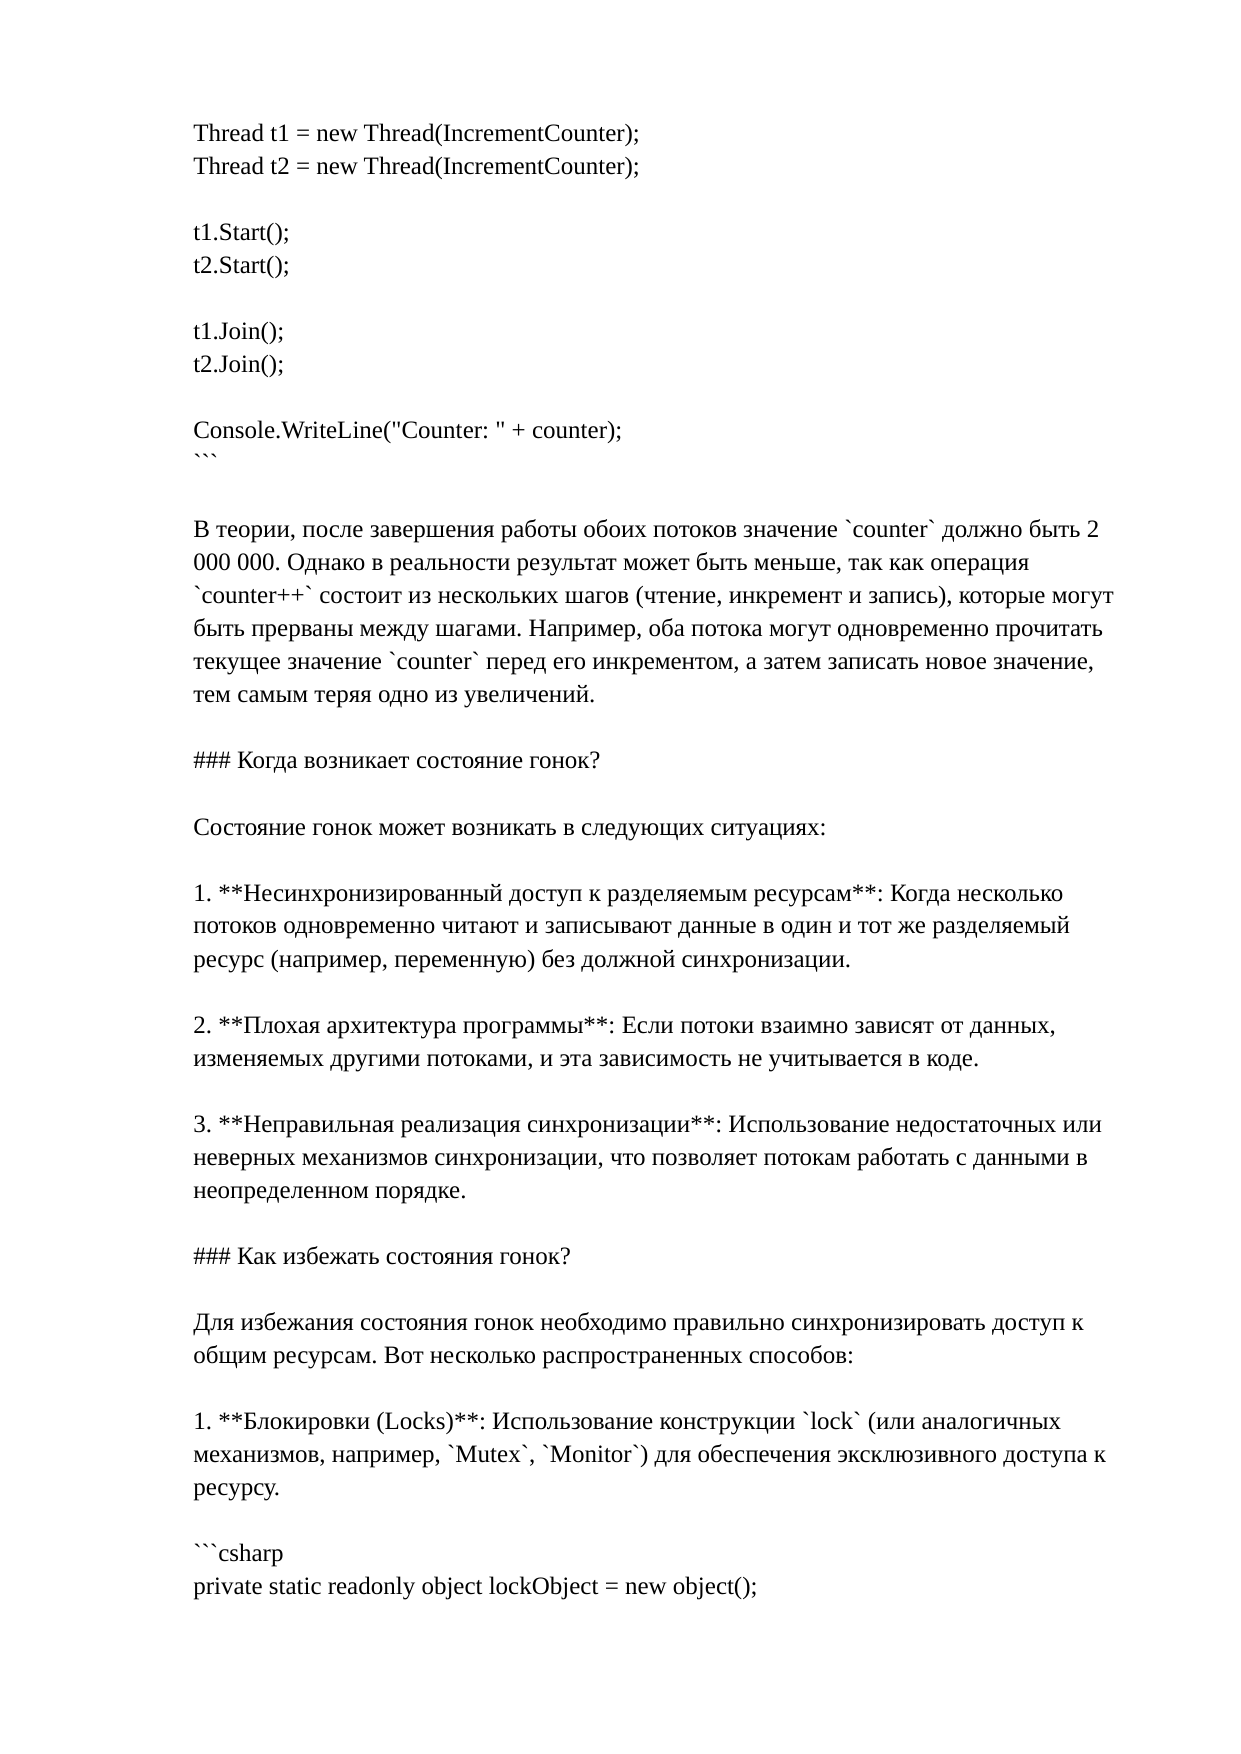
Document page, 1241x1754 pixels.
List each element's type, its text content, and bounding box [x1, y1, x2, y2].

list Thread t1 = new Thread(IncrementCounter); Thread t2 = new Thread(IncrementCounter); t1.Start(); t2.Start(); t1.Join(); t2.Join(); Console.WriteLine("Counter: " + counter); ``` В теории, после завершения работы обоих потоков значение `counter` должно быть 2 000 000. Однако в реальности результат может быть меньше, так как операция `counter++` состоит из нескольких шагов (чтение, инкремент и запись), которые могут быть прерваны между шагами. Например, оба потока могут одновременно прочитать текущее значение `counter` перед его инкрементом, а затем записать новое значение, тем самым теряя одно из увеличений. ### Когда возникает состояние гонок? Состояние гонок может возникать в следующих ситуациях: 1. **Несинхронизированный доступ к разделяемым ресурсам**: Когда несколько потоков одновременно читают и записывают данные в один и тот же разделяемый ресурс (например, переменную) без должной синхронизации. 2. **Плохая архитектура программы**: Если потоки взаимно зависят от данных, изменяемых другими потоками, и эта зависимость не учитывается в коде. 3. **Неправильная реализация синхронизации**: Использование недостаточных или неверных механизмов синхронизации, что позволяет потокам работать с данными в неопределенном порядке. ### Как избежать состояния гонок? Для избежания состояния гонок необходимо правильно синхронизировать доступ к общим ресурсам. Вот несколько распространенных способов: 1. **Блокировки (Locks)**: Использование конструкции `lock` (или аналогичных механизмов, например, `Mutex`, `Monitor`) для обеспечения эксклюзивного доступа к ресурсу. ```csharp private static readonly object lockObject = new object(); [164, 118, 1122, 1633]
